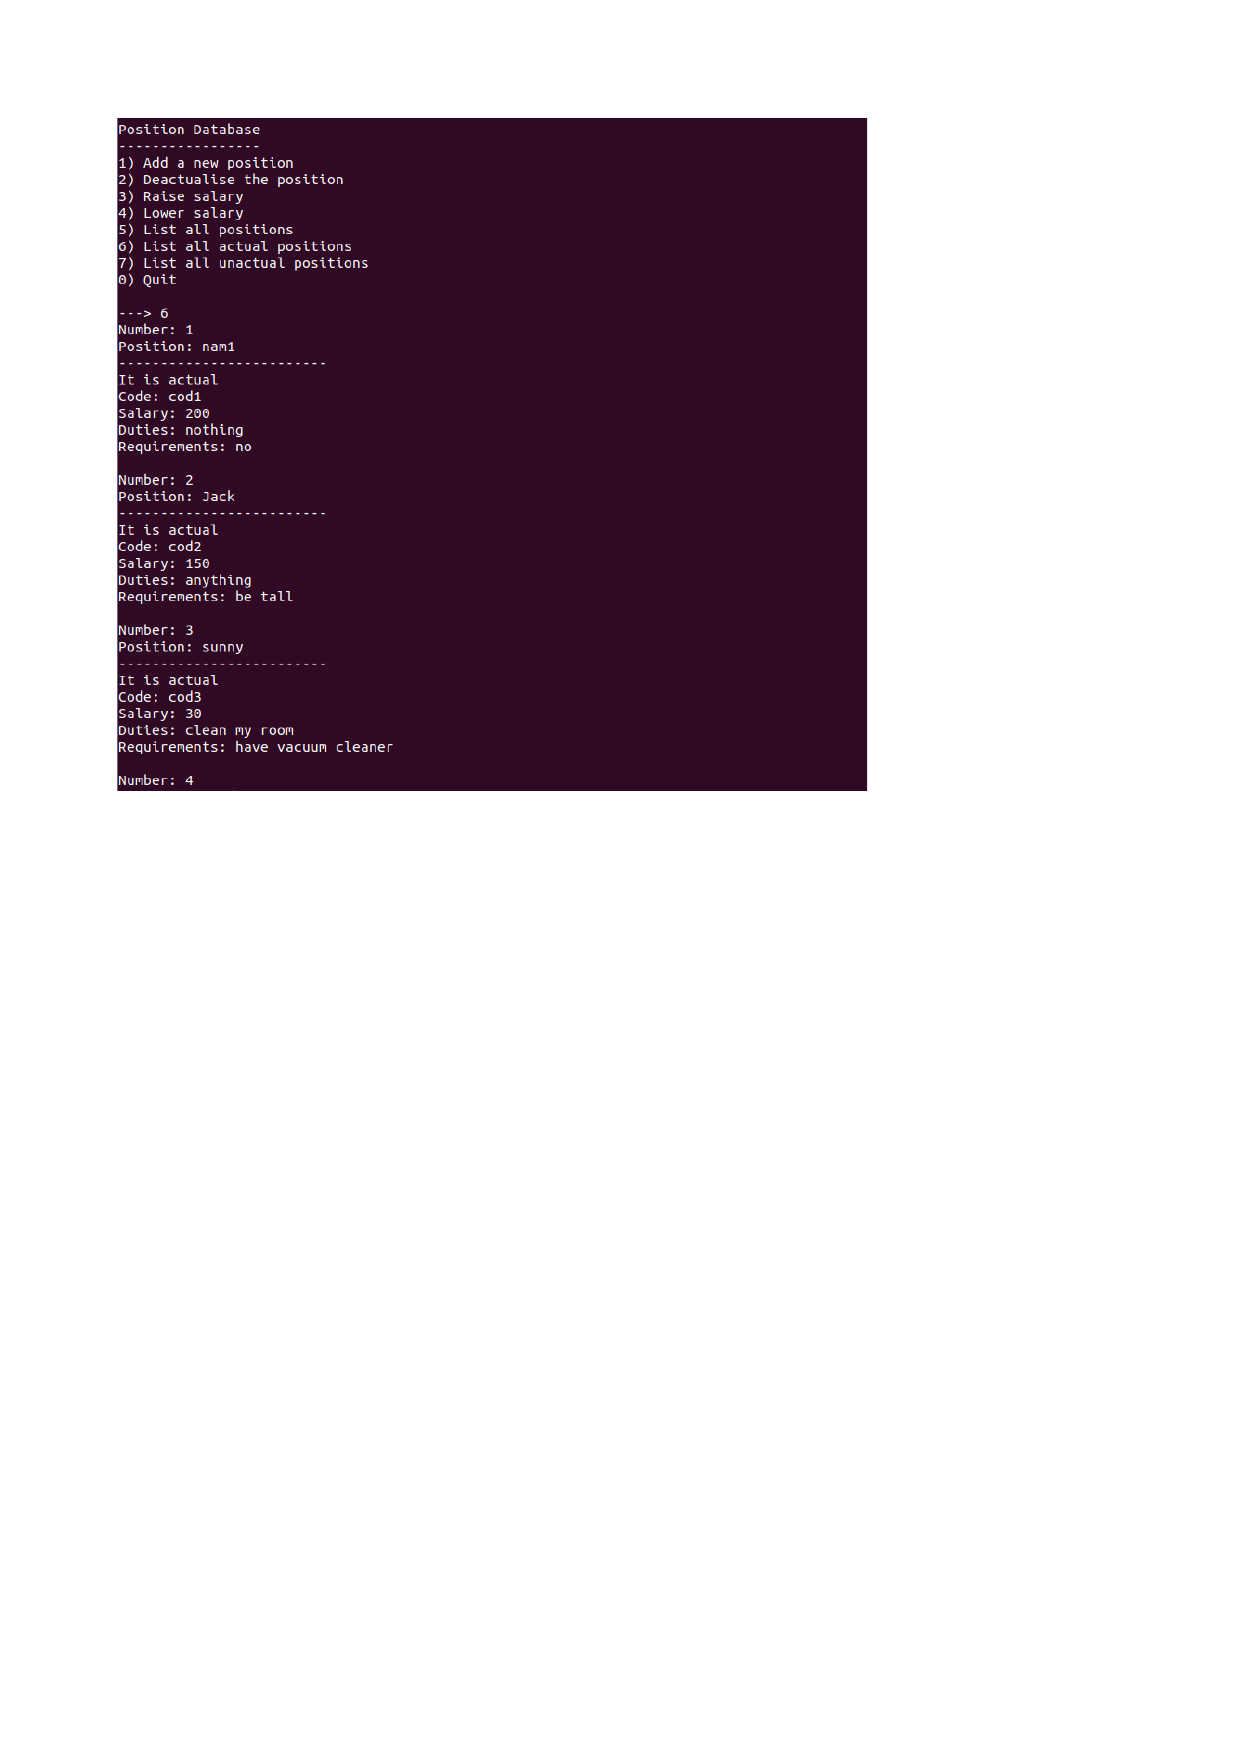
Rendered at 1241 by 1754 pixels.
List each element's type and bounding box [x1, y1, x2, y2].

picture [117, 118, 868, 791]
